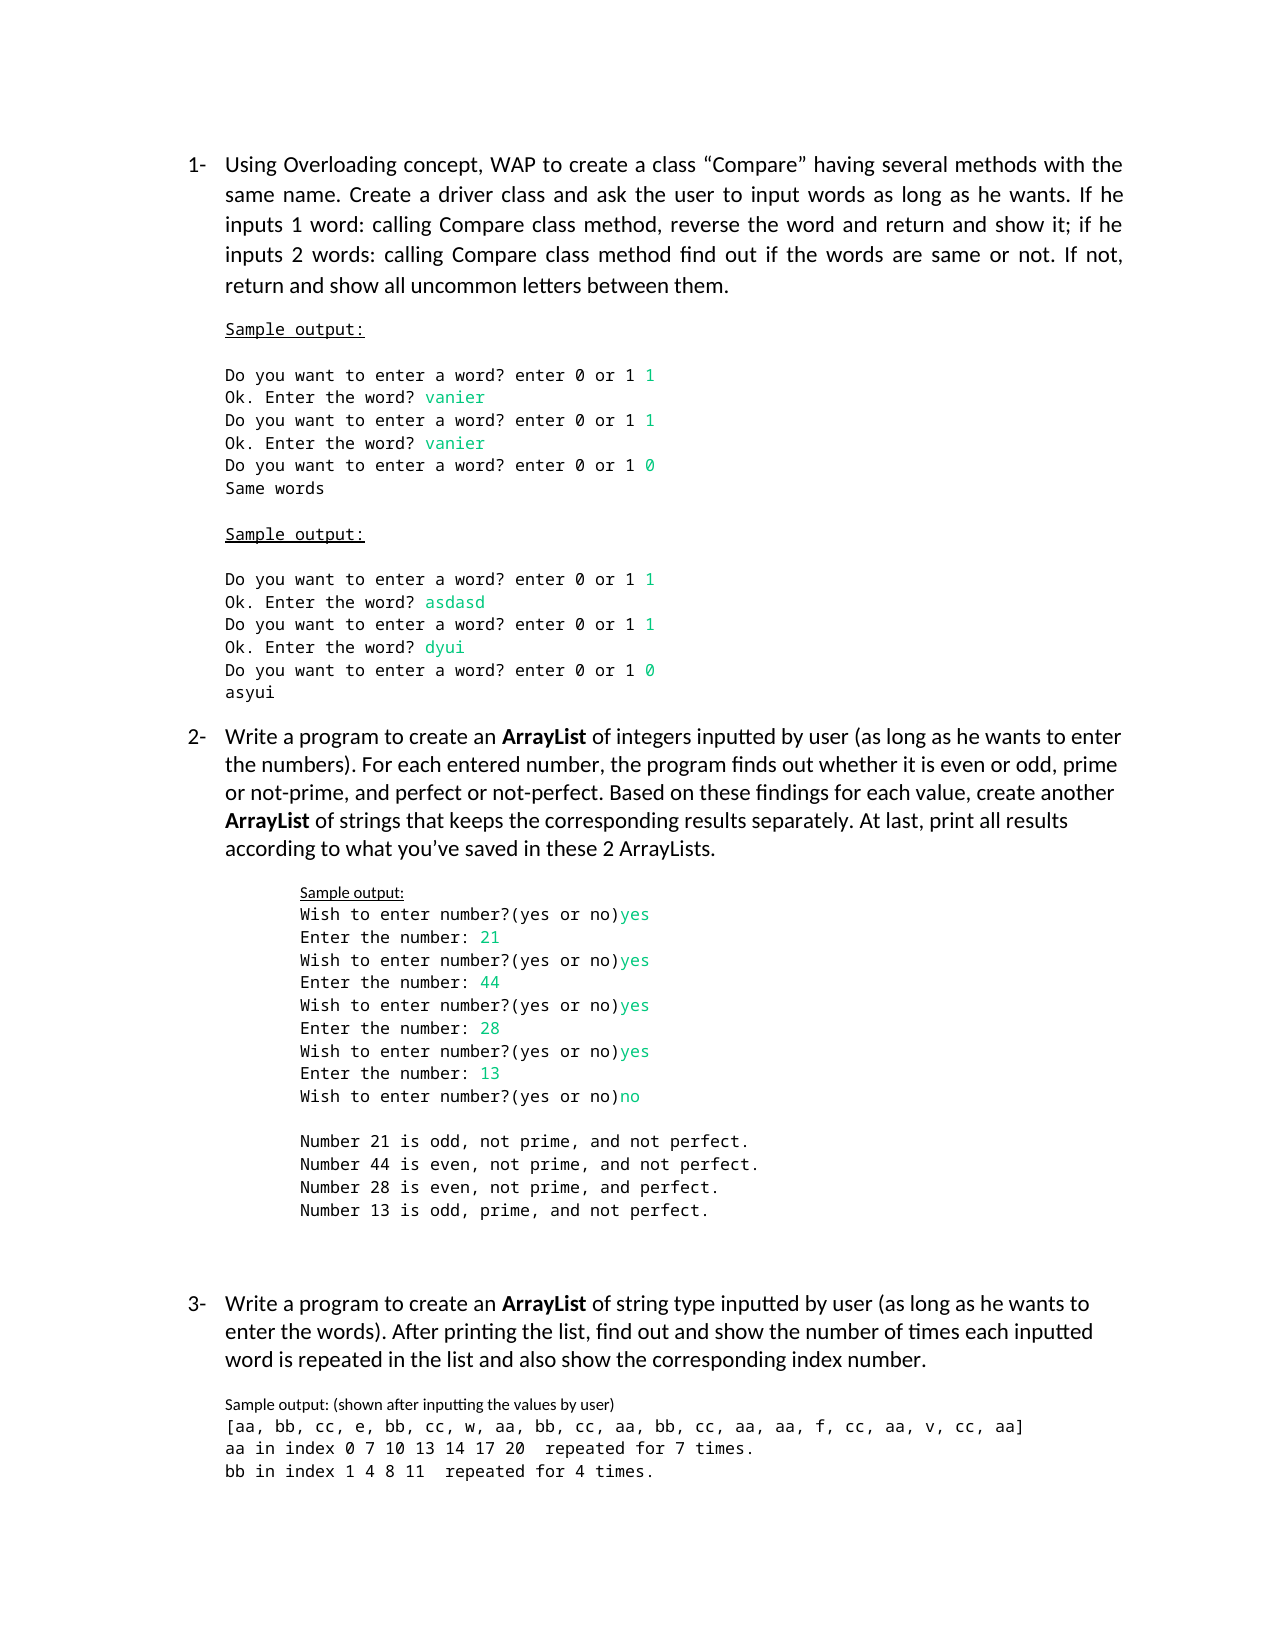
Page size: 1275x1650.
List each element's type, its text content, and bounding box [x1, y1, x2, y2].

text Wish to enter number?(yes or no)yes [300, 948, 1125, 971]
text Sample output: [225, 883, 1125, 903]
text Same words [225, 477, 1125, 499]
text Number 28 is even, not prime, and perfect. [300, 1175, 1125, 1198]
text Number 44 is even, not prime, and not perfect. [300, 1153, 1125, 1175]
text Do you want to enter a word? enter 0 or 1 1 [225, 613, 1125, 636]
text Do you want to enter a word? enter 0 or 1 1 [225, 408, 1125, 431]
text Enter the number: 44 [300, 971, 1125, 994]
text Number 21 is odd, not prime, and not perfect. [300, 1130, 1125, 1153]
text Enter the number: 13 [300, 1062, 1125, 1084]
list Write a program to create an ArrayList of integers inputted by user (as long as he wants to enter the numbers). For each entered number, the program finds out whether it is even or odd, prime or not-prime, and perfect or not-perfect. Based on these findings for each value, create another ArrayList of strings that keeps the corresponding results separately. At last, print all results according to what you’ve saved in these 2 ArrayLists. [187, 722, 1125, 862]
text Number 13 is odd, prime, and not perfect. [225, 1198, 1125, 1221]
text [aa, bb, cc, e, bb, cc, w, aa, bb, cc, aa, bb, cc, aa, aa, f, cc, aa, v, cc, aa] [225, 1414, 1125, 1437]
text Sample output: (shown after inputting the values by user) [225, 1394, 1125, 1414]
text Enter the number: 28 [300, 1016, 1125, 1039]
list Write a program to create an ArrayList of string type inputted by user (as long as he wants to enter the words). After printing the list, find out and show the number of times each inputted word is repeated in the list and also show the corresponding index number. [187, 1289, 1125, 1373]
text bb in index 1 4 8 11 repeated for 4 times. [225, 1459, 1125, 1482]
text Wish to enter number?(yes or no)yes [300, 903, 1125, 926]
text asyui [225, 681, 1125, 704]
text Wish to enter number?(yes or no)no [300, 1084, 1125, 1107]
text Ok. Enter the word? asdasd [225, 590, 1125, 613]
text Sample output: [225, 522, 1125, 545]
text Do you want to enter a word? enter 0 or 1 0 [225, 658, 1125, 681]
text Ok. Enter the word? dyui [225, 636, 1125, 658]
text Wish to enter number?(yes or no)yes [300, 994, 1125, 1016]
text Ok. Enter the word? vanier [225, 431, 1125, 454]
text Sample output: [225, 318, 1125, 340]
text aa in index 0 7 10 13 14 17 20 repeated for 7 times. [225, 1437, 1125, 1459]
text Enter the number: 21 [300, 926, 1125, 948]
text Ok. Enter the word? vanier [225, 386, 1125, 408]
text Do you want to enter a word? enter 0 or 1 1 [225, 567, 1125, 590]
list Using Overloading concept, WAP to create a class “Compare” having several methods with the same name. Create a driver class and ask the user to input words as long as he wants. If he inputs 1 word: calling Compare class method, reverse the word and return and show it; if he inputs 2 words: calling Compare class method find out if the words are same or not. If not, return and show all uncommon letters between them. [187, 150, 1125, 299]
text Do you want to enter a word? enter 0 or 1 1 [225, 363, 1125, 386]
text Wish to enter number?(yes or no)yes [300, 1039, 1125, 1062]
text Do you want to enter a word? enter 0 or 1 0 [225, 454, 1125, 477]
